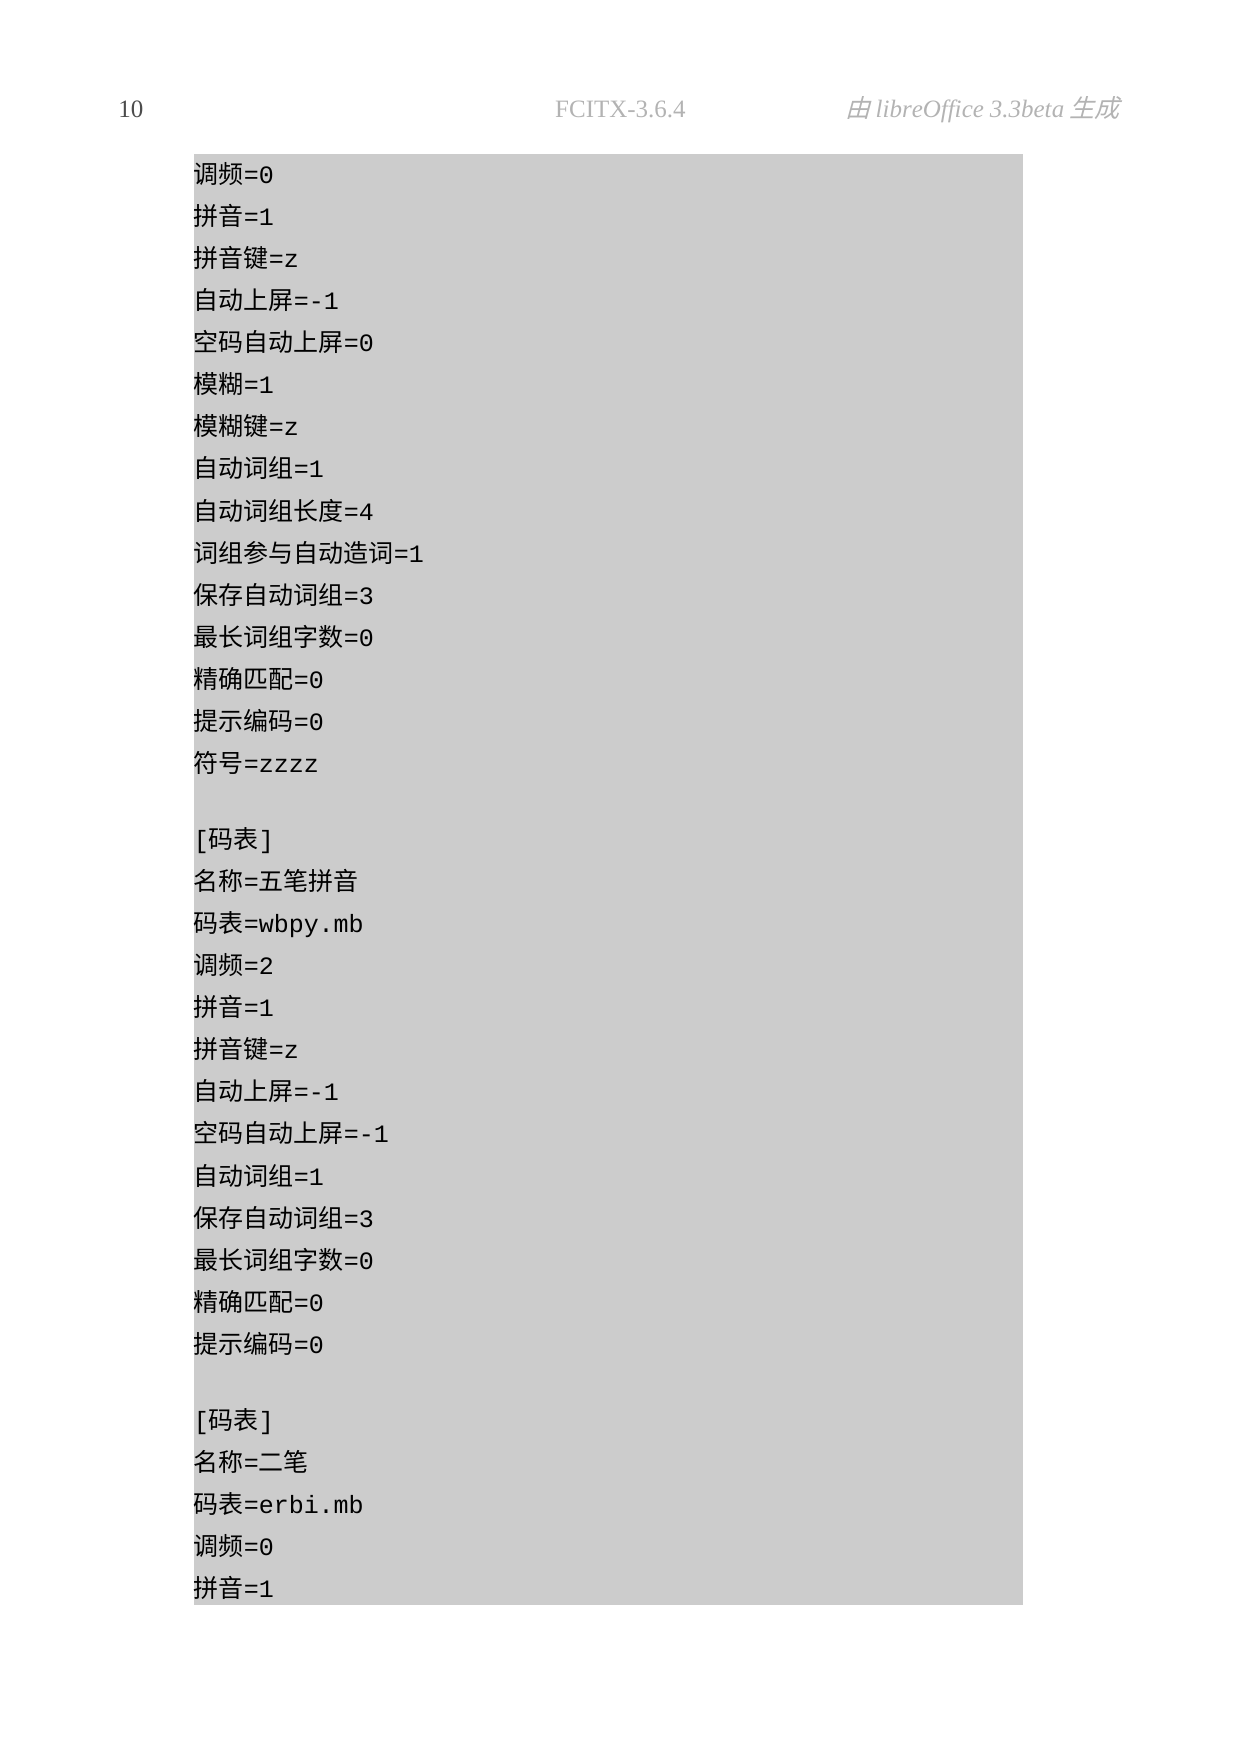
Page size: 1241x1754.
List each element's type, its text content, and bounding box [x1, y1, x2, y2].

table_header 调频=0 拼音=1 拼音键=z 自动上屏=-1 空码自动上屏=0 模糊=1 模糊键=z 自动词组=1 自动词组长度=4 词组参与自动造词=1 保存自动词组=3 最长词组字数=0 精确匹配=0 提示编码=0 符号=zzzz [码表] 名称=五笔拼音 码表=wbpy.mb 调频=2 拼音=1 拼音键=z 自动上屏=-1 空码自动上屏=-1 自动词组=1 保存自动词组=3 最长词组字数=0 精确匹配=0 提示编码=0 [码表] 名称=二笔 码表=erbi.mb 调频=0 拼音=1 [194, 154, 1023, 1605]
